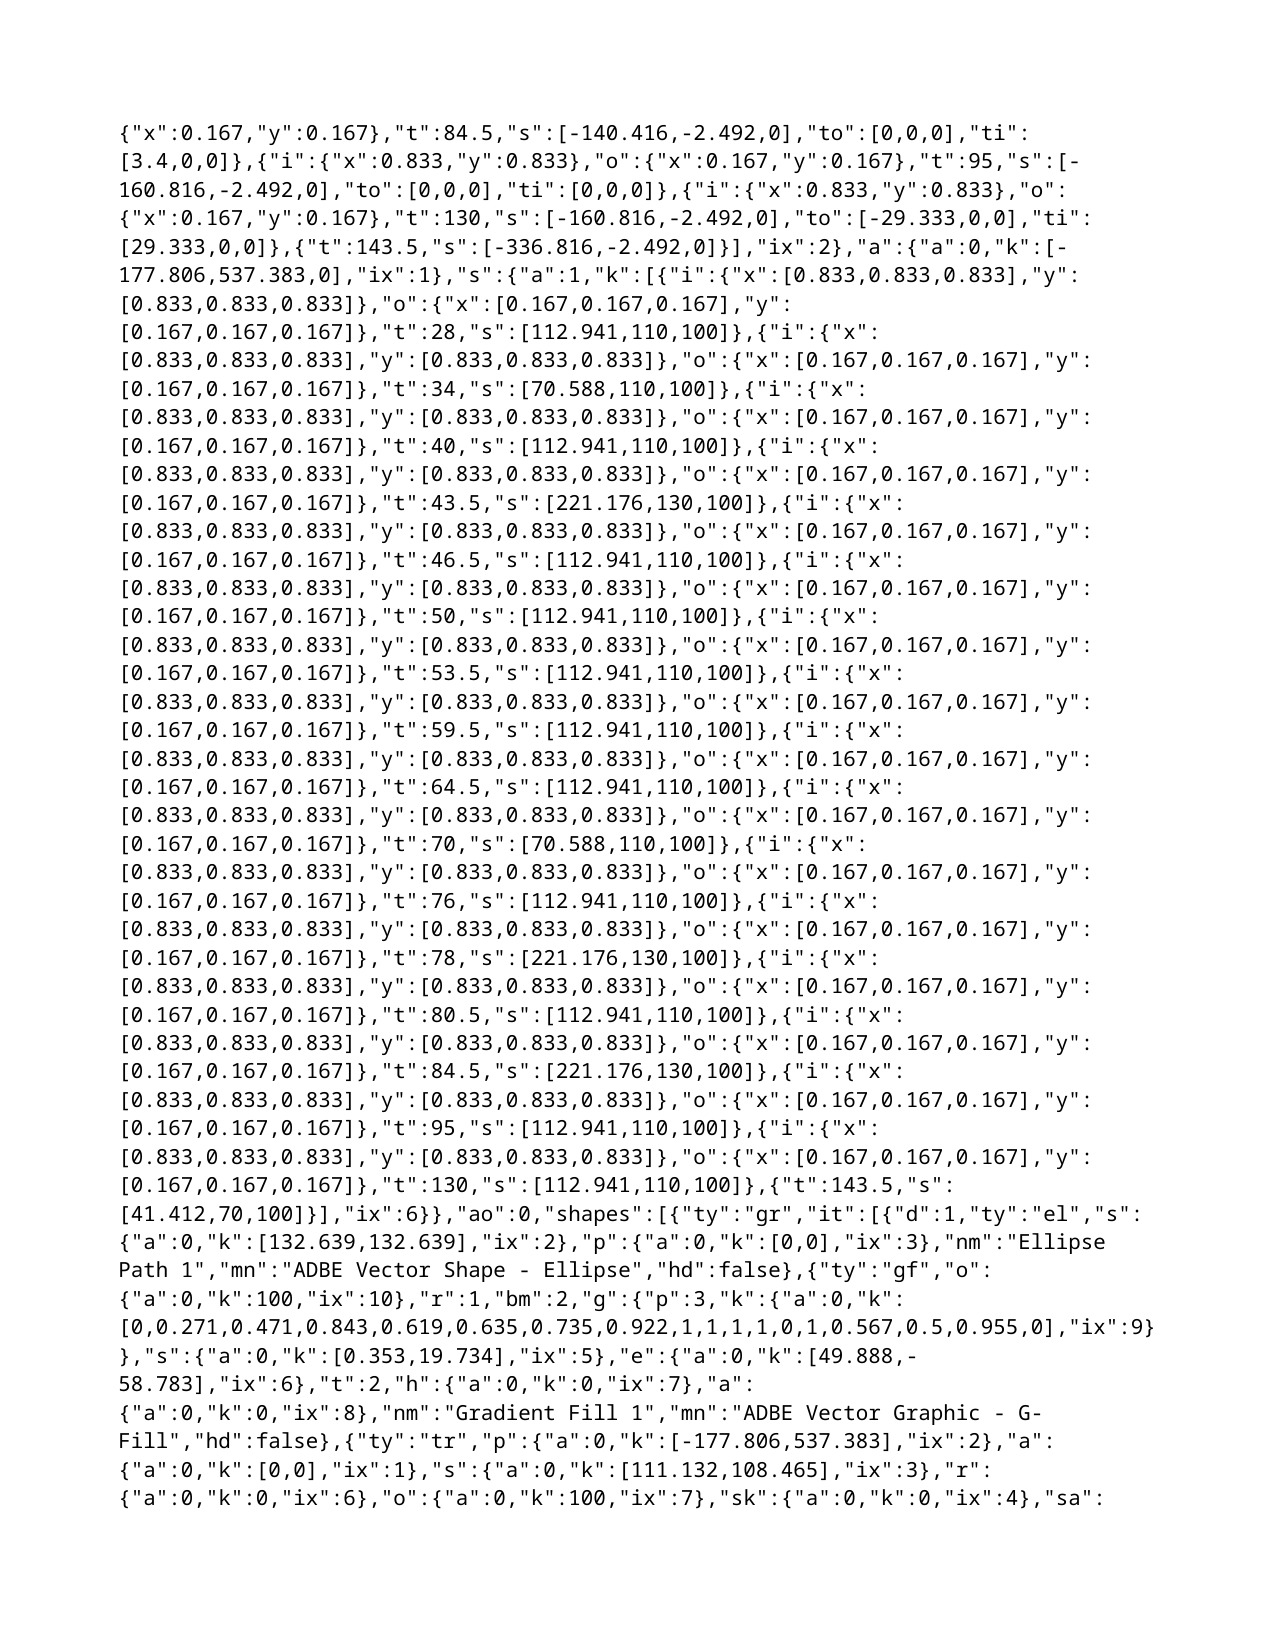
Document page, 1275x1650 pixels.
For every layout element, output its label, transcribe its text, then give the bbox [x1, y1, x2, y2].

text {"x":0.167,"y":0.167},"t":84.5,"s":[-140.416,-2.492,0],"to":[0,0,0],"ti":[3.4,0,0]},{"i":{"x":0.833,"y":0.833},"o":{"x":0.167,"y":0.167},"t":95,"s":[-160.816,-2.492,0],"to":[0,0,0],"ti":[0,0,0]},{"i":{"x":0.833,"y":0.833},"o":{"x":0.167,"y":0.167},"t":130,"s":[-160.816,-2.492,0],"to":[-29.333,0,0],"ti":[29.333,0,0]},{"t":143.5,"s":[-336.816,-2.492,0]}],"ix":2},"a":{"a":0,"k":[-177.806,537.383,0],"ix":1},"s":{"a":1,"k":[{"i":{"x":[0.833,0.833,0.833],"y":[0.833,0.833,0.833]},"o":{"x":[0.167,0.167,0.167],"y":[0.167,0.167,0.167]},"t":28,"s":[112.941,110,100]},{"i":{"x":[0.833,0.833,0.833],"y":[0.833,0.833,0.833]},"o":{"x":[0.167,0.167,0.167],"y":[0.167,0.167,0.167]},"t":34,"s":[70.588,110,100]},{"i":{"x":[0.833,0.833,0.833],"y":[0.833,0.833,0.833]},"o":{"x":[0.167,0.167,0.167],"y":[0.167,0.167,0.167]},"t":40,"s":[112.941,110,100]},{"i":{"x":[0.833,0.833,0.833],"y":[0.833,0.833,0.833]},"o":{"x":[0.167,0.167,0.167],"y":[0.167,0.167,0.167]},"t":43.5,"s":[221.176,130,100]},{"i":{"x":[0.833,0.833,0.833],"y":[0.833,0.833,0.833]},"o":{"x":[0.167,0.167,0.167],"y":[0.167,0.167,0.167]},"t":46.5,"s":[112.941,110,100]},{"i":{"x":[0.833,0.833,0.833],"y":[0.833,0.833,0.833]},"o":{"x":[0.167,0.167,0.167],"y":[0.167,0.167,0.167]},"t":50,"s":[112.941,110,100]},{"i":{"x":[0.833,0.833,0.833],"y":[0.833,0.833,0.833]},"o":{"x":[0.167,0.167,0.167],"y":[0.167,0.167,0.167]},"t":53.5,"s":[112.941,110,100]},{"i":{"x":[0.833,0.833,0.833],"y":[0.833,0.833,0.833]},"o":{"x":[0.167,0.167,0.167],"y":[0.167,0.167,0.167]},"t":59.5,"s":[112.941,110,100]},{"i":{"x":[0.833,0.833,0.833],"y":[0.833,0.833,0.833]},"o":{"x":[0.167,0.167,0.167],"y":[0.167,0.167,0.167]},"t":64.5,"s":[112.941,110,100]},{"i":{"x":[0.833,0.833,0.833],"y":[0.833,0.833,0.833]},"o":{"x":[0.167,0.167,0.167],"y":[0.167,0.167,0.167]},"t":70,"s":[70.588,110,100]},{"i":{"x":[0.833,0.833,0.833],"y":[0.833,0.833,0.833]},"o":{"x":[0.167,0.167,0.167],"y":[0.167,0.167,0.167]},"t":76,"s":[112.941,110,100]},{"i":{"x":[0.833,0.833,0.833],"y":[0.833,0.833,0.833]},"o":{"x":[0.167,0.167,0.167],"y":[0.167,0.167,0.167]},"t":78,"s":[221.176,130,100]},{"i":{"x":[0.833,0.833,0.833],"y":[0.833,0.833,0.833]},"o":{"x":[0.167,0.167,0.167],"y":[0.167,0.167,0.167]},"t":80.5,"s":[112.941,110,100]},{"i":{"x":[0.833,0.833,0.833],"y":[0.833,0.833,0.833]},"o":{"x":[0.167,0.167,0.167],"y":[0.167,0.167,0.167]},"t":84.5,"s":[221.176,130,100]},{"i":{"x":[0.833,0.833,0.833],"y":[0.833,0.833,0.833]},"o":{"x":[0.167,0.167,0.167],"y":[0.167,0.167,0.167]},"t":95,"s":[112.941,110,100]},{"i":{"x":[0.833,0.833,0.833],"y":[0.833,0.833,0.833]},"o":{"x":[0.167,0.167,0.167],"y":[0.167,0.167,0.167]},"t":130,"s":[112.941,110,100]},{"t":143.5,"s":[41.412,70,100]}],"ix":6}},"ao":0,"shapes":[{"ty":"gr","it":[{"d":1,"ty":"el","s":{"a":0,"k":[132.639,132.639],"ix":2},"p":{"a":0,"k":[0,0],"ix":3},"nm":"Ellipse Path 1","mn":"ADBE Vector Shape - Ellipse","hd":false},{"ty":"gf","o":{"a":0,"k":100,"ix":10},"r":1,"bm":2,"g":{"p":3,"k":{"a":0,"k":[0,0.271,0.471,0.843,0.619,0.635,0.735,0.922,1,1,1,1,0,1,0.567,0.5,0.955,0],"ix":9}},"s":{"a":0,"k":[0.353,19.734],"ix":5},"e":{"a":0,"k":[49.888,-58.783],"ix":6},"t":2,"h":{"a":0,"k":0,"ix":7},"a":{"a":0,"k":0,"ix":8},"nm":"Gradient Fill 1","mn":"ADBE Vector Graphic - G-Fill","hd":false},{"ty":"tr","p":{"a":0,"k":[-177.806,537.383],"ix":2},"a":{"a":0,"k":[0,0],"ix":1},"s":{"a":0,"k":[111.132,108.465],"ix":3},"r":{"a":0,"k":0,"ix":6},"o":{"a":0,"k":100,"ix":7},"sk":{"a":0,"k":0,"ix":4},"sa": [118, 118, 1157, 1512]
